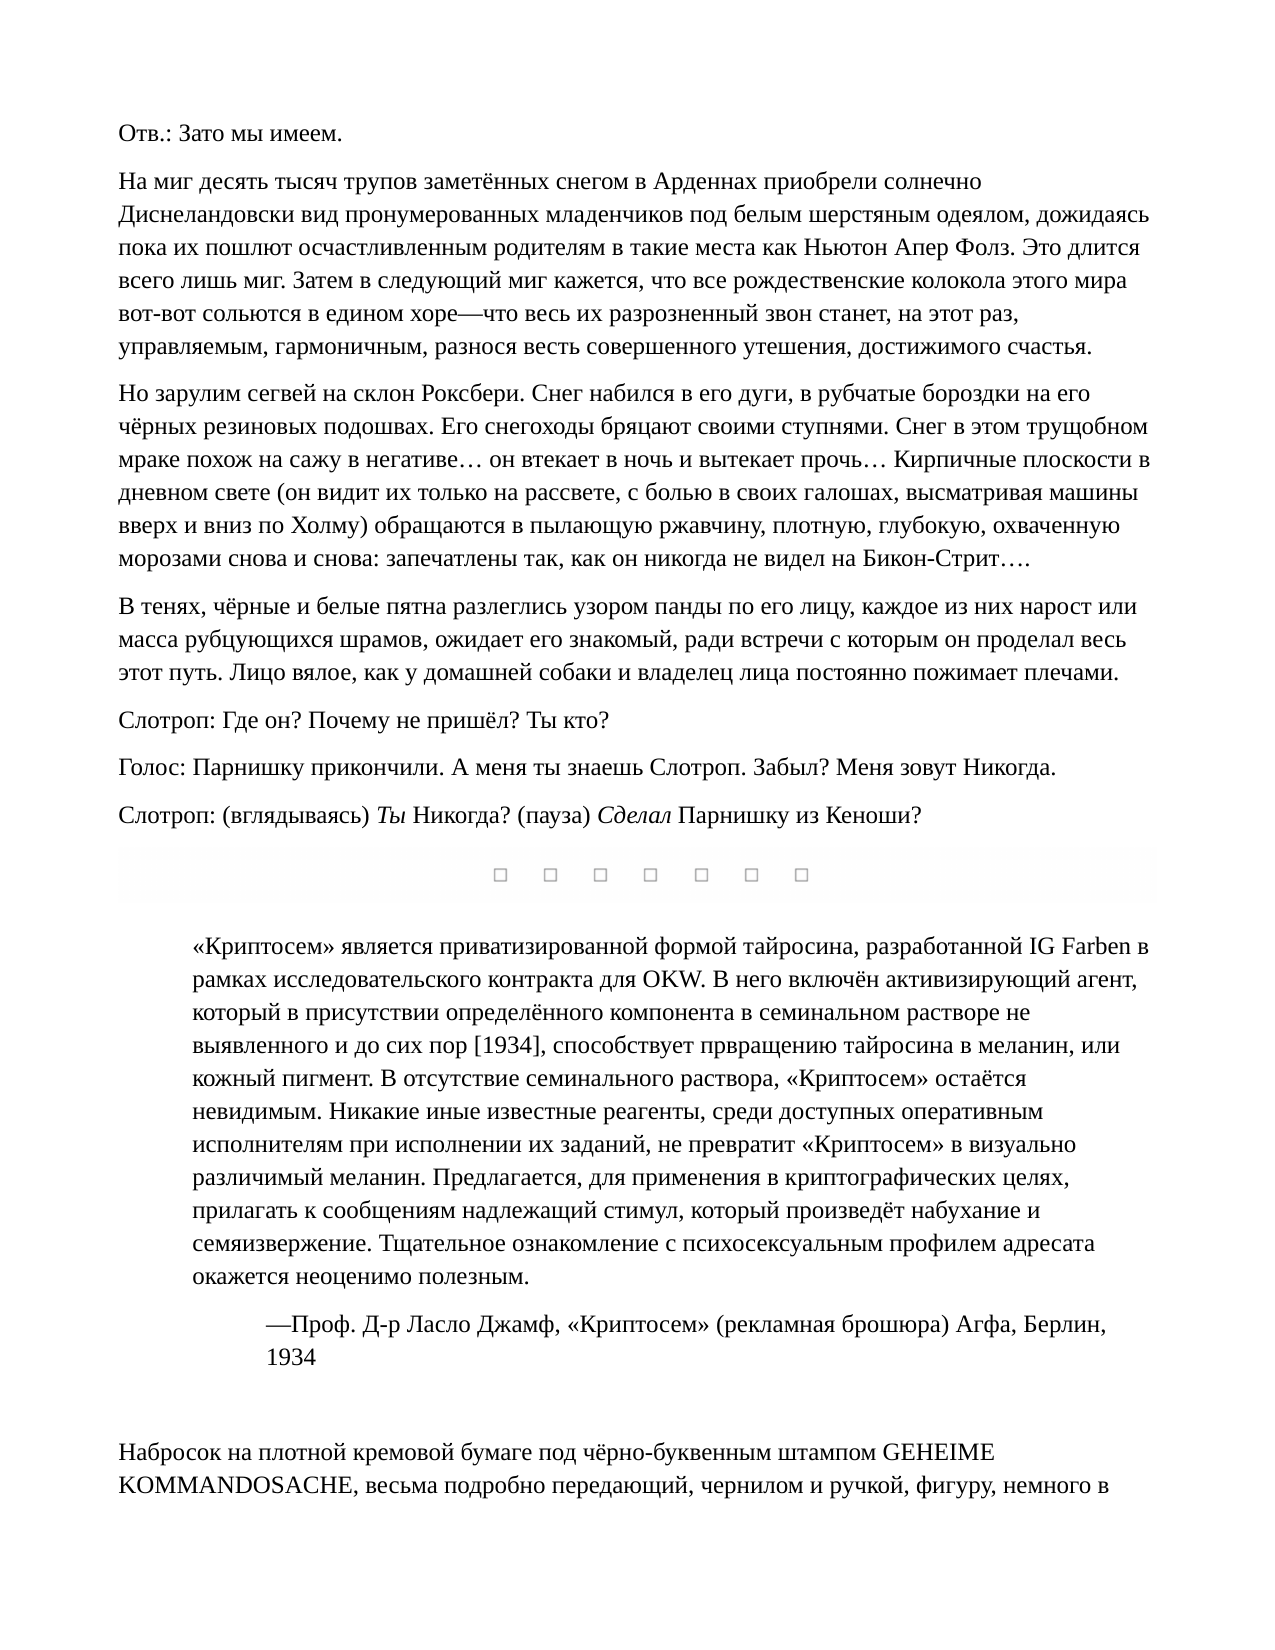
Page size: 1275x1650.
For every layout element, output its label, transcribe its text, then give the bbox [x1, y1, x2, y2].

text Голос: Парнишку прикончили. А меня ты знаешь Слотроп. Забыл? Меня зовут Никогда. [118, 752, 1157, 781]
text Слотроп: (вглядываясь) Ты Никогда? (пауза) Сделал Парнишку из Кеноши? [118, 800, 1157, 829]
text В тенях, чёрные и белые пятна разлеглись узором панды по его лицу, каждое из них нарост или масса рубцующихся шрамов, ожидает его знакомый, ради встречи с которым он проделал весь этот путь. Лицо вялое, как у домашней собаки и владелец лица постоянно пожимает плечами. [118, 591, 1157, 686]
text Слотроп: Где он? Почему не пришёл? Ты кто? [118, 705, 1157, 733]
text «Криптосем» является приватизированной формой тайросина, разработанной IG Farben в рамках исследовательского контракта для OKW. В него включён активизирующий агент, который в присутствии определённого компонента в семинальном растворе не выявленного и до сих пор [1934], способствует првращению тайросина в меланин, или кожный пигмент. В отсутствие семинального раствора, «Криптосем» остаётся невидимым. Никакие иные известные реагенты, среди доступных оперативным исполнителям при исполнении их заданий, не превратит «Криптосем» в визуально различимый меланин. Предлагается, для применения в криптографических целях, прилагать к сообщениям надлежащий стимул, который произведёт набухание и семяизвержение. Тщательное ознакомление с психосексуальным профилем адресата окажется неоценимо полезным. [192, 931, 1157, 1290]
text Но зарулим сегвей на склон Роксбери. Снег набился в его дуги, в рубчатые бороздки на его чёрных резиновых подошвах. Его снегоходы бряцают своими ступнями. Снег в этом трущобном мраке похож на сажу в негативе… он втекает в ночь и вытекает прочь… Кирпичные плоскости в дневном свете (он видит их только на рассвете, с болью в своих галошах, высматривая машины вверх и вниз по Холму) обращаются в пылающую ржавчину, плотную, глубокую, охваченную морозами снова и снова: запечатлены так, как он никогда не видел на Бикон-Стрит…. [118, 378, 1157, 572]
text На миг десять тысяч трупов заметённых снегом в Арденнах приобрели солнечно Диснеландовски вид пронумерованных младенчиков под белым шерстяным одеялом, дожидаясь пока их пошлют осчастливленным родителям в такие места как Ньютон Апер Фолз. Это длится всего лишь миг. Затем в следующий миг кажется, что все рождественские колокола этого мира вот-вот сольются в едином хоре—что весь их разрозненный звон станет, на этот раз, управляемым, гармоничным, разнося весть совершенного утешения, достижимого счастья. [118, 166, 1157, 359]
picture [118, 847, 1157, 903]
text Отв.: Зато мы имеем. [118, 118, 1157, 147]
text —Проф. Д-р Ласло Джамф, «Криптосем» (рекламная брошюра) Агфа, Берлин, 1934 [266, 1309, 1157, 1371]
text Набросок на плотной кремовой бумаге под чёрно-буквенным штампом GEHEIME KOMMANDOSACHE, весьма подробно передающий, чернилом и ручкой, фигуру, немного в [118, 1437, 1157, 1499]
